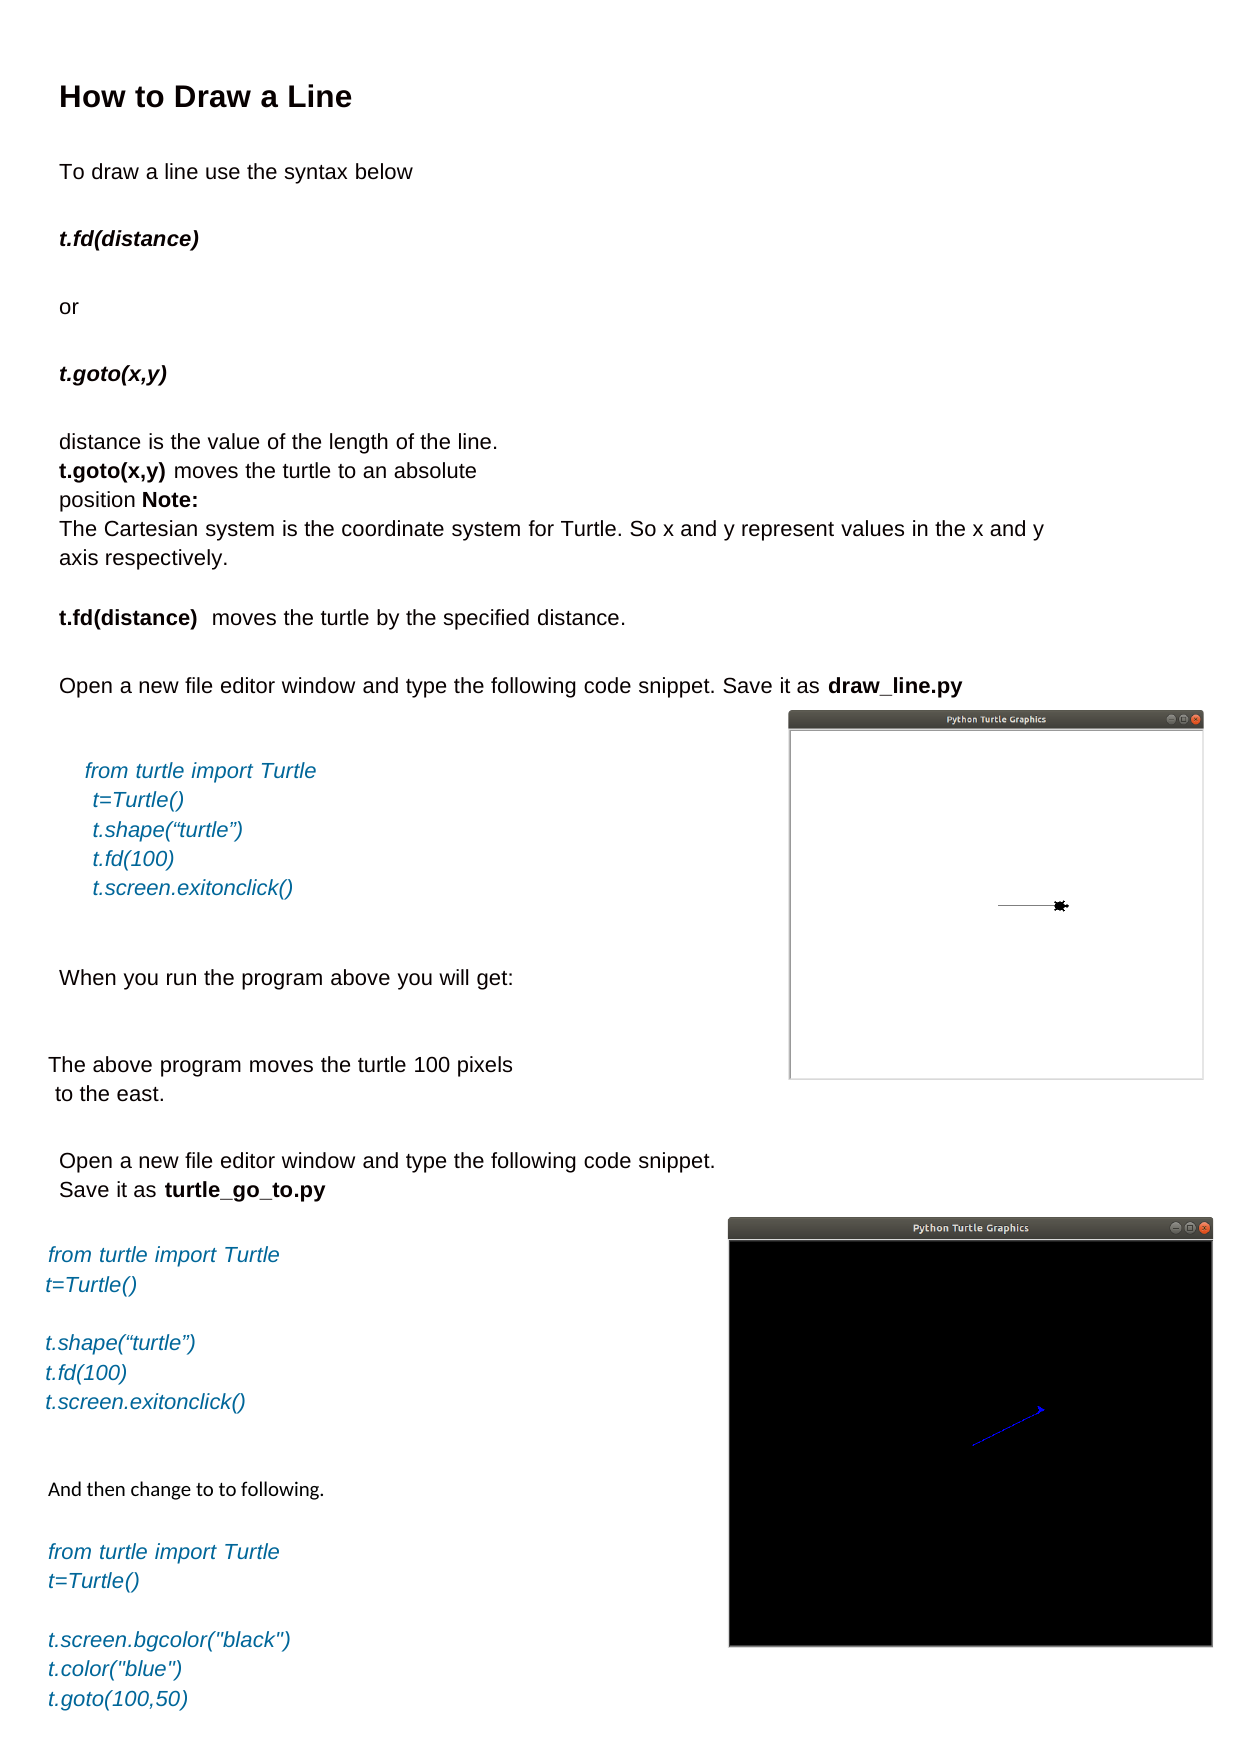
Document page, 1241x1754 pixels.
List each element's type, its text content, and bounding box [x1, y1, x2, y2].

text t.screen.bgcolor("black") [48, 1627, 1194, 1652]
text Save it as turtle_go_to.py [59, 1177, 1194, 1202]
text t.color("blue") [48, 1656, 1194, 1681]
text t.shape(“turtle”) [92, 817, 788, 842]
text t.shape(“turtle”) [33, 1330, 727, 1356]
text from turtle import Turtle [59, 758, 788, 783]
text t.fd(100) [33, 1360, 727, 1385]
text t.fd(distance) [59, 226, 1194, 251]
text distance is the value of the length of the line. t.goto(x,y) moves the turtle to an absolute position Note: [59, 429, 534, 512]
text from turtle import Turtle [48, 1242, 727, 1267]
text t=Turtle() [33, 1272, 727, 1297]
text Open a new file editor window and type the following code snippet. [59, 1148, 1194, 1173]
text t.goto(100,50) [48, 1685, 1194, 1711]
text When you run the program above you will get: [59, 965, 788, 990]
text t.screen.exitonclick() [33, 1389, 727, 1414]
text And then change to to following. [48, 1476, 727, 1502]
text t.fd(distance) moves the turtle by the specified distance. [59, 605, 1194, 630]
text Open a new file editor window and type the following code snippet. Save it as draw_line.py [59, 673, 1194, 698]
text The above program moves the turtle 100 pixels [48, 1052, 788, 1077]
text to the east. [48, 1081, 1194, 1106]
text The Cartesian system is the coordinate system for Turtle. So x and y represent values in the x and y axis respectively. [59, 516, 1065, 571]
text t.screen.exitonclick() [92, 875, 788, 901]
text t=Turtle() [92, 787, 788, 812]
picture [788, 710, 1204, 1080]
text from turtle import Turtle [48, 1538, 727, 1564]
text t.fd(100) [92, 846, 788, 871]
text t.goto(x,y) [59, 361, 1194, 386]
text t=Turtle() [48, 1568, 727, 1593]
text How to Draw a Line [59, 78, 1194, 114]
picture [727, 1217, 1214, 1648]
text To draw a line use the syntax below [59, 159, 1194, 184]
text or [59, 294, 1194, 319]
